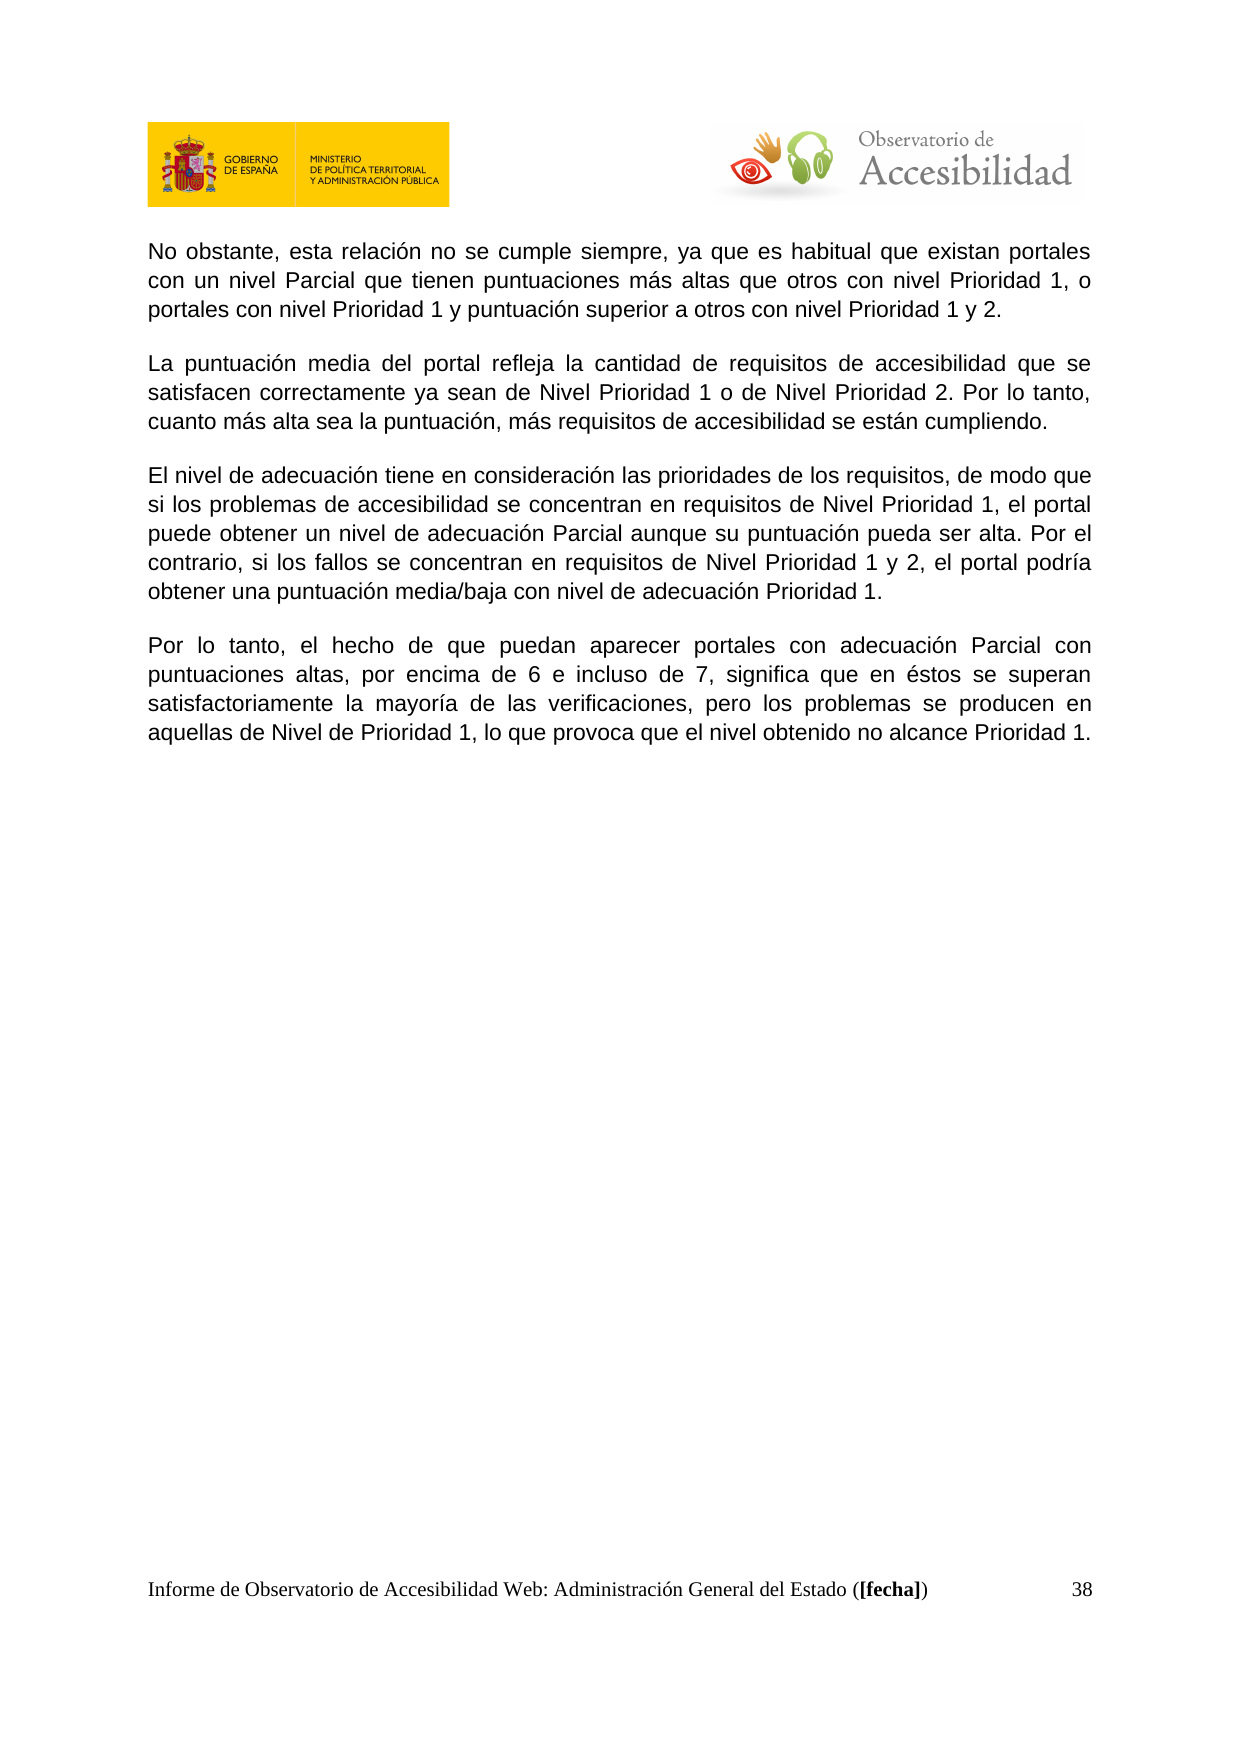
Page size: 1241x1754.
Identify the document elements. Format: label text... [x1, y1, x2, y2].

picture [710, 122, 1086, 205]
text El nivel de adecuación tiene en consideración las prioridades de los requisitos, de modo que si los problemas de accesibilidad se concentran en requisitos de Nivel Prioridad 1, el portal puede obtener un nivel de adecuación Parcial aunque su puntuación pueda ser alta. Por el contrario, si los fallos se concentran en requisitos de Nivel Prioridad 1 y 2, el portal podría obtener una puntuación media/baja con nivel de adecuación Prioridad 1. [148, 462, 1092, 604]
text No obstante, esta relación no se cumple siempre, ya que es habitual que existan portales con un nivel Parcial que tienen puntuaciones más altas que otros con nivel Prioridad 1, o portales con nivel Prioridad 1 y puntuación superior a otros con nivel Prioridad 1 y 2. [148, 238, 1092, 322]
text La puntuación media del portal refleja la cantidad de requisitos de accesibilidad que se satisfacen correctamente ya sean de Nivel Prioridad 1 o de Nivel Prioridad 2. Por lo tanto, cuanto más alta sea la puntuación, más requisitos de accesibilidad se están cumpliendo. [148, 350, 1092, 434]
picture [147, 122, 450, 207]
text Por lo tanto, el hecho de que puedan aparecer portales con adecuación Parcial con puntuaciones altas, por encima de 6 e incluso de 7, significa que en éstos se superan satisfactoriamente la mayoría de las verificaciones, pero los problemas se producen en aquellas de Nivel de Prioridad 1, lo que provoca que el nivel obtenido no alcance Prioridad 1. [148, 632, 1092, 745]
